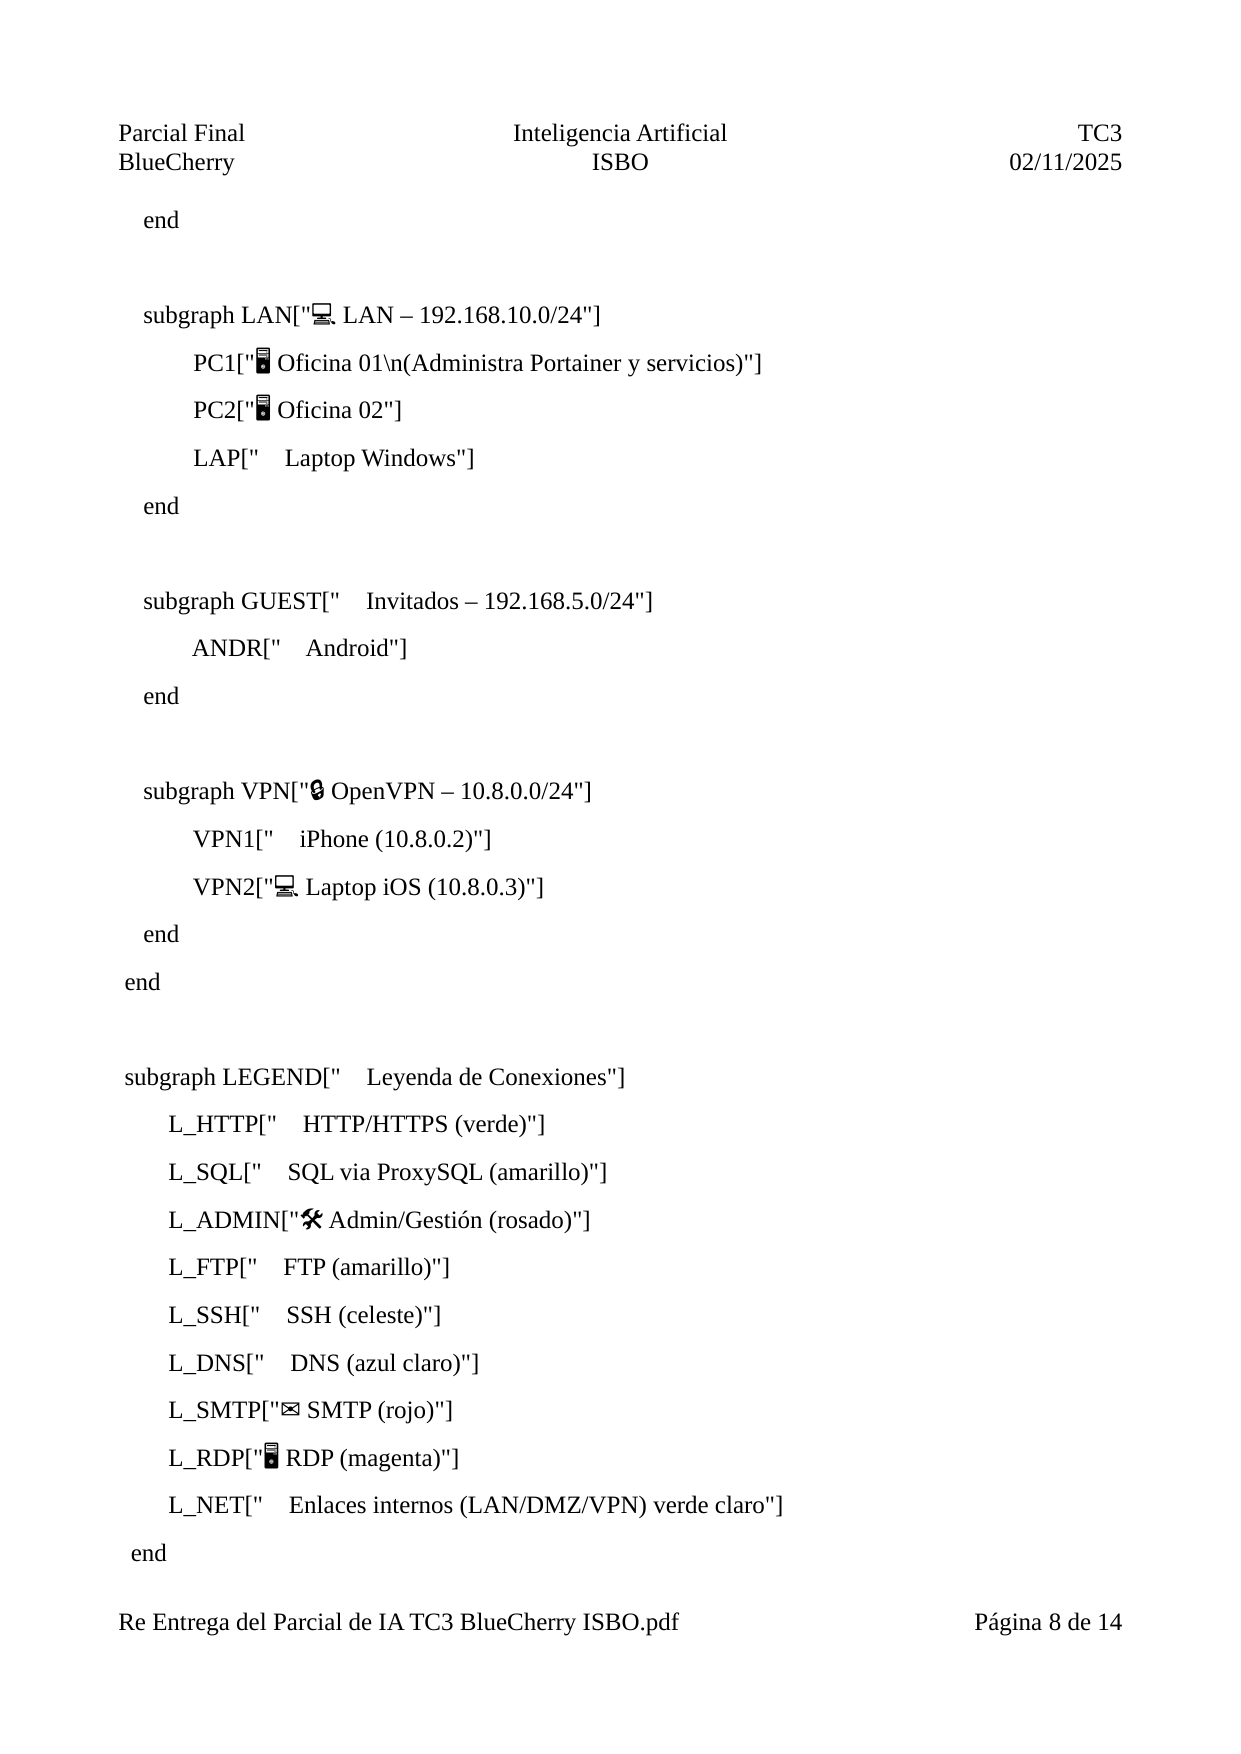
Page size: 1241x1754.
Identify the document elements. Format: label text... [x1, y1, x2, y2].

text end [118, 205, 1122, 234]
text LAP["💼 Laptop Windows"] [118, 443, 1122, 472]
text subgraph GUEST["📱 Invitados – 192.168.5.0/24"] [118, 586, 1122, 615]
text L_NET["🌿 Enlaces internos (LAN/DMZ/VPN) verde claro"] [118, 1490, 1122, 1519]
text end [118, 967, 1122, 996]
text PC2["🖥️ Oficina 02"] [118, 396, 1122, 424]
text L_SSH["🔐 SSH (celeste)"] [118, 1300, 1122, 1329]
text L_DNS["🌐 DNS (azul claro)"] [118, 1348, 1122, 1376]
text PC1["🖥️ Oficina 01\n(Administra Portainer y servicios)"] [118, 348, 1122, 377]
text L_SMTP["✉️ SMTP (rojo)"] [118, 1395, 1122, 1424]
text subgraph LEGEND["📖 Leyenda de Conexiones"] [118, 1062, 1122, 1091]
text end [118, 919, 1122, 948]
text L_FTP["📁 FTP (amarillo)"] [118, 1252, 1122, 1281]
text end [118, 491, 1122, 519]
text subgraph VPN["🔒 OpenVPN – 10.8.0.0/24"] [118, 776, 1122, 805]
text VPN1["📲 iPhone (10.8.0.2)"] [118, 824, 1122, 853]
text L_RDP["🖥️ RDP (magenta)"] [118, 1443, 1122, 1472]
text subgraph LAN["💻 LAN – 192.168.10.0/24"] [118, 300, 1122, 329]
text ANDR["📱 Android"] [118, 633, 1122, 662]
text end [118, 681, 1122, 710]
text L_ADMIN["🛠️ Admin/Gestión (rosado)"] [118, 1205, 1122, 1233]
text end [118, 1538, 1122, 1567]
text L_SQL["💾 SQL via ProxySQL (amarillo)"] [118, 1157, 1122, 1186]
text VPN2["💻 Laptop iOS (10.8.0.3)"] [118, 872, 1122, 900]
text L_HTTP["🌐 HTTP/HTTPS (verde)"] [118, 1109, 1122, 1138]
